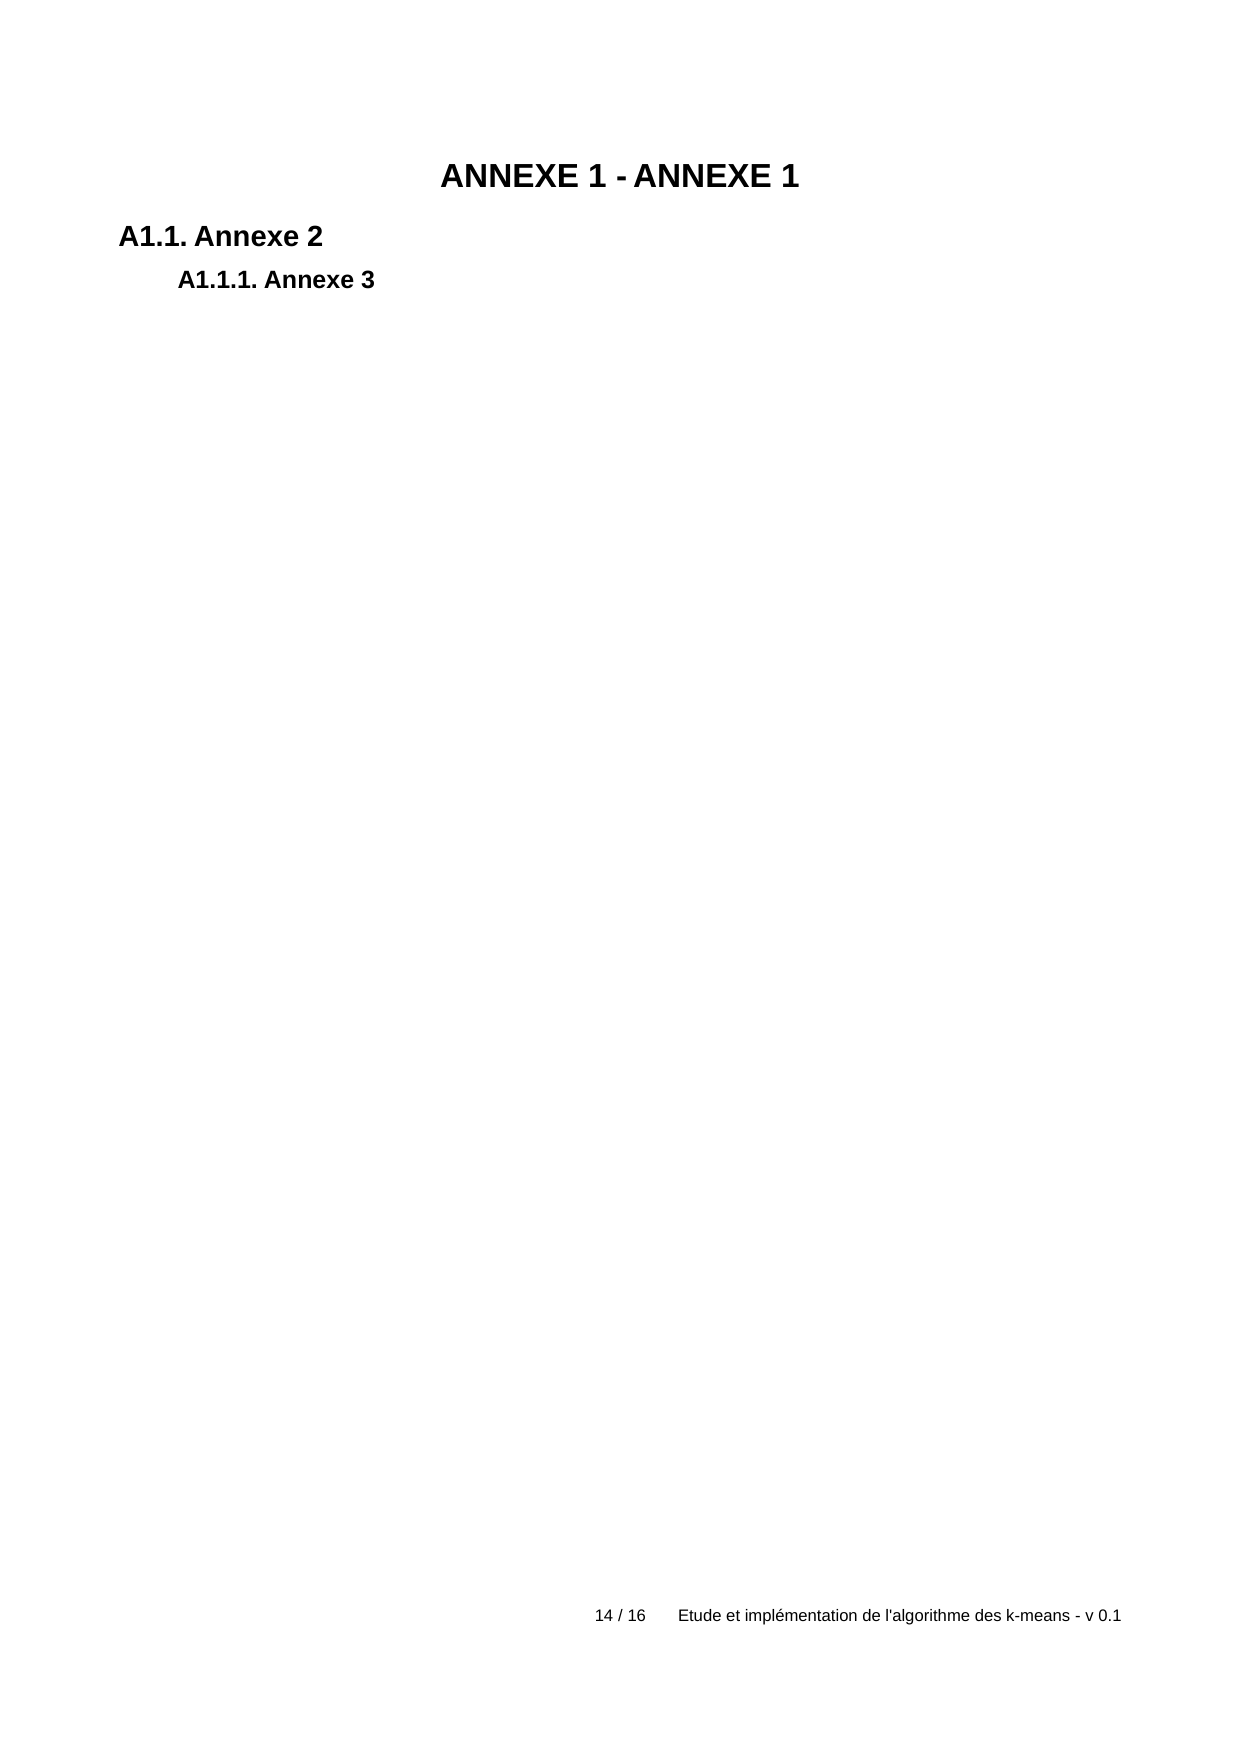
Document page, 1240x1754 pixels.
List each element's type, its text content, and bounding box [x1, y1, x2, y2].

subtitle Annexe 2 [118, 219, 1121, 253]
subtitle Annexe 3 [177, 265, 1121, 294]
subtitle Annexe 1 [118, 156, 1121, 194]
